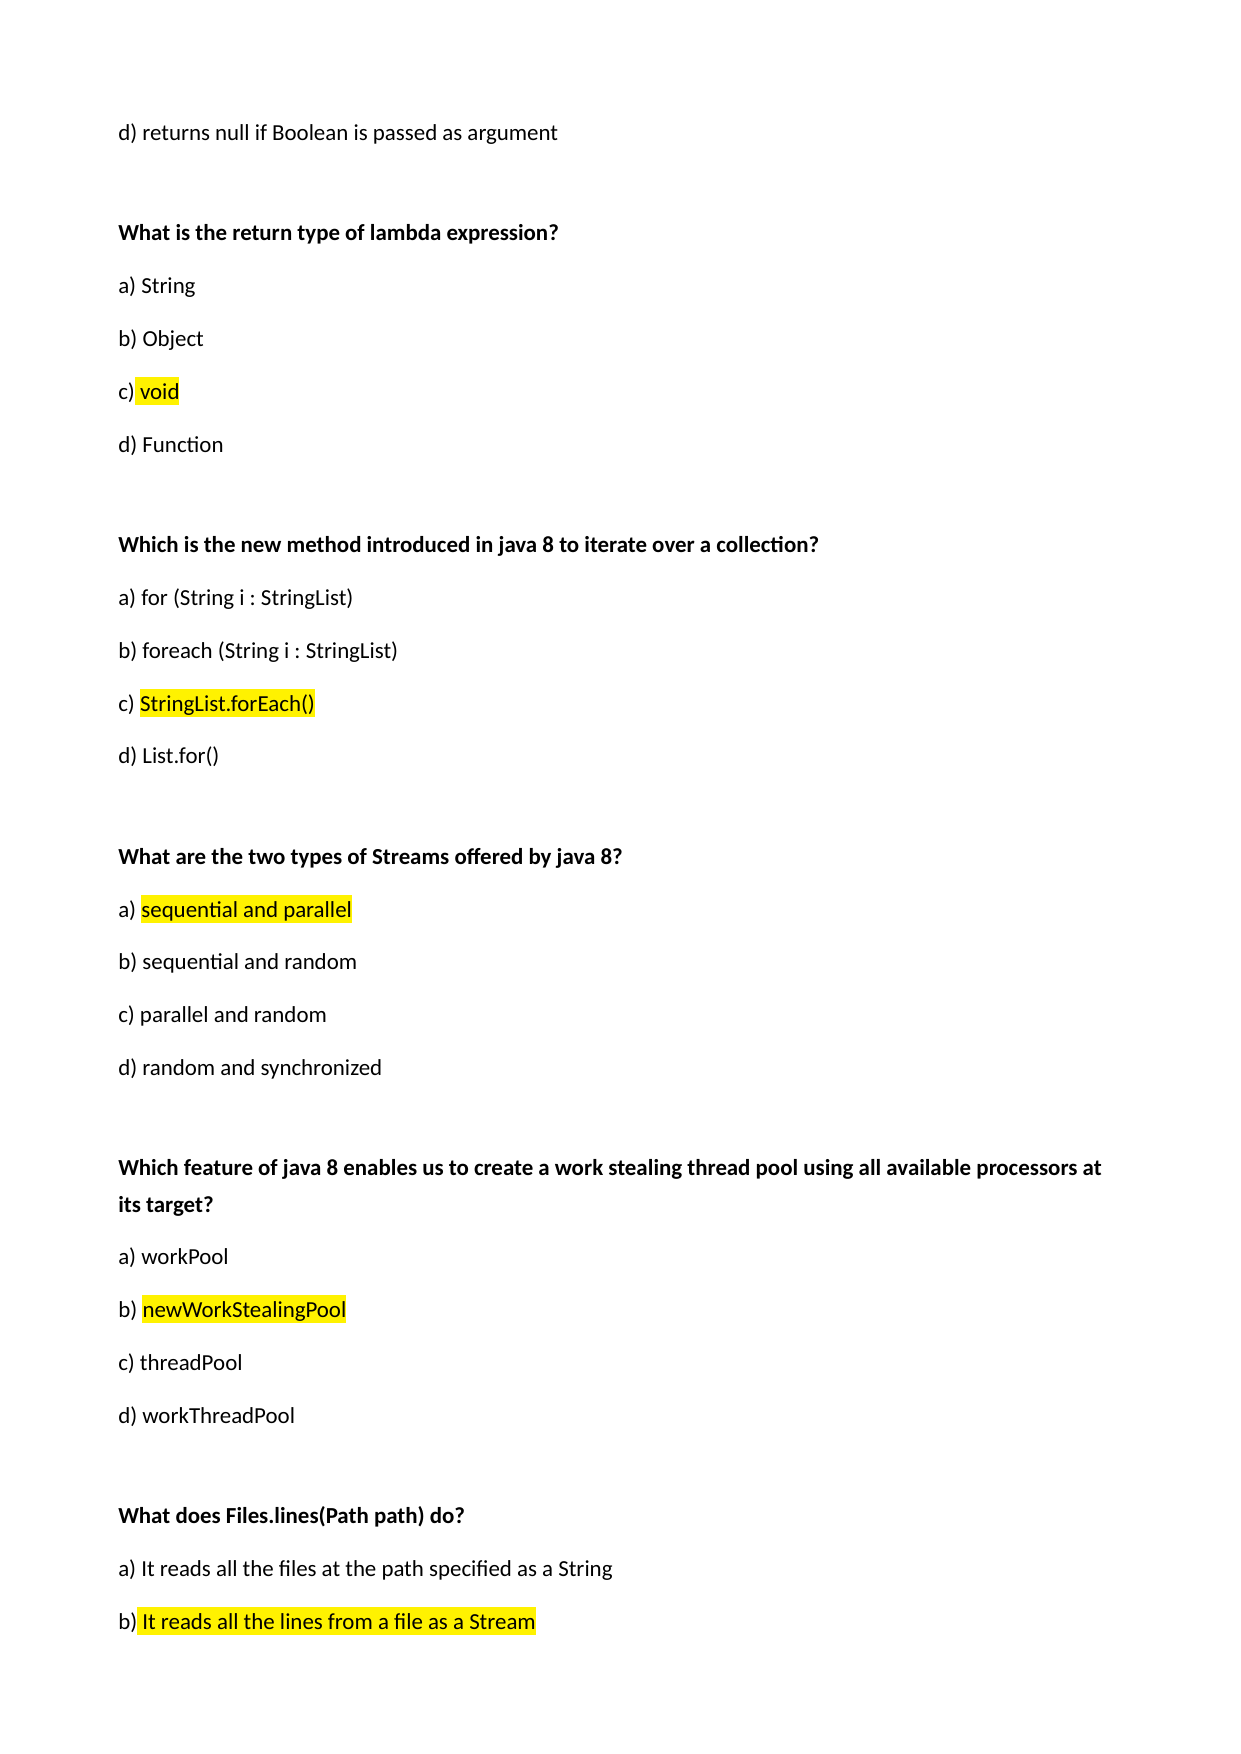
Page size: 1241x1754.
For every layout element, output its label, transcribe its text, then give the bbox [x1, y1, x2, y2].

text a) String [118, 271, 1122, 299]
text d) workThreadPool [118, 1401, 1122, 1429]
text d) List.for() [118, 741, 1122, 769]
text c) threadPool [118, 1348, 1122, 1376]
text b) It reads all the lines from a file as a Stream [118, 1607, 1122, 1635]
text What are the two types of Streams offered by java 8? [118, 842, 1122, 870]
text Which is the new method introduced in java 8 to iterate over a collection? [118, 530, 1122, 558]
text What does Files.lines(Path path) do? [118, 1501, 1122, 1529]
text c) StringList.forEach() [118, 689, 1122, 717]
text a) sequential and parallel [118, 895, 1122, 923]
text c) void [118, 377, 1122, 405]
text What is the return type of lambda expression? [118, 218, 1122, 247]
text d) returns null if Boolean is passed as argument [118, 118, 1122, 146]
text c) parallel and random [118, 1000, 1122, 1028]
text Which feature of java 8 enables us to create a work stealing thread pool using all available processors at its target? [118, 1153, 1122, 1218]
text b) Object [118, 324, 1122, 352]
text a) for (String i : StringList) [118, 583, 1122, 611]
text b) foreach (String i : StringList) [118, 636, 1122, 664]
text d) Function [118, 430, 1122, 458]
text b) newWorkStealingPool [118, 1295, 1122, 1323]
text a) It reads all the files at the path specified as a String [118, 1554, 1122, 1582]
text a) workPool [118, 1242, 1122, 1271]
text b) sequential and random [118, 947, 1122, 976]
text d) random and synchronized [118, 1053, 1122, 1081]
